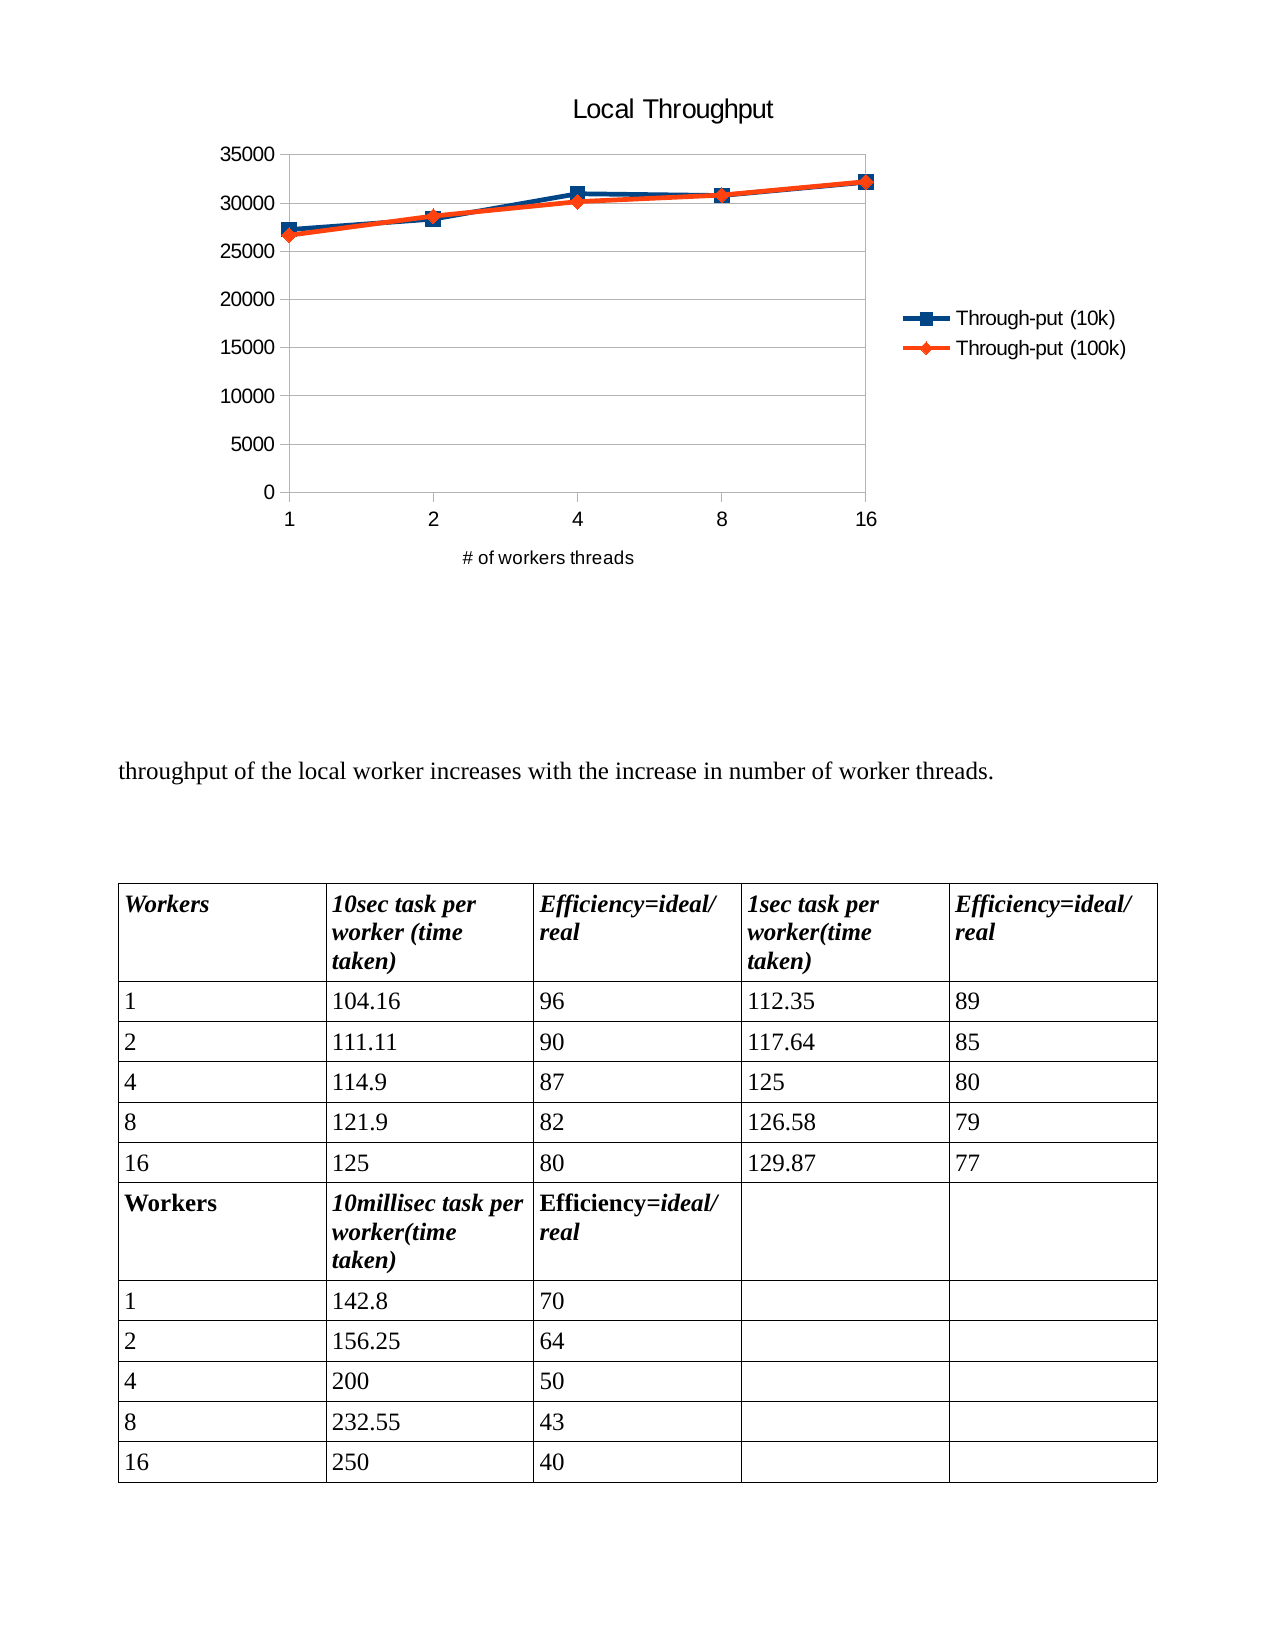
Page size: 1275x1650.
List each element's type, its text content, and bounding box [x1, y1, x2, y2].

table_cell 104.16 [327, 982, 533, 1021]
table_cell 232.55 [327, 1402, 533, 1441]
table_cell 125 [742, 1062, 949, 1102]
table_cell 2 [119, 1022, 326, 1061]
table_header Efficiency=ideal/real [534, 884, 741, 981]
table_cell 40 [534, 1442, 741, 1482]
table_cell [742, 1321, 949, 1361]
table_cell [950, 1442, 1157, 1482]
table_cell 8 [119, 1402, 326, 1441]
table_cell 90 [534, 1022, 741, 1061]
table_cell 117.64 [742, 1022, 949, 1061]
table_cell 10millisec task per worker(time taken) [327, 1183, 533, 1280]
table_cell [742, 1402, 949, 1441]
table_cell Workers [119, 1183, 326, 1280]
table_cell 16 [119, 1442, 326, 1482]
table_cell 64 [534, 1321, 741, 1361]
table_cell 80 [950, 1062, 1157, 1102]
table_cell [742, 1183, 949, 1280]
table_cell [742, 1442, 949, 1482]
table_cell 50 [534, 1362, 741, 1401]
table_cell 129.87 [742, 1143, 949, 1182]
table_cell Efficiency=ideal/real [534, 1183, 741, 1280]
table_cell 111.11 [327, 1022, 533, 1061]
table_cell 1 [119, 982, 326, 1021]
table_header Workers [119, 884, 326, 981]
table_cell 43 [534, 1402, 741, 1441]
table_cell 4 [119, 1062, 326, 1102]
table_cell 87 [534, 1062, 741, 1102]
table_header 10sec task per worker (time taken) [327, 884, 533, 981]
table_cell 1 [119, 1281, 326, 1320]
table_cell [742, 1281, 949, 1320]
table_cell 77 [950, 1143, 1157, 1182]
table_cell 80 [534, 1143, 741, 1182]
table_cell 142.8 [327, 1281, 533, 1320]
table_cell 85 [950, 1022, 1157, 1061]
table_header 1sec task per worker(time taken) [742, 884, 949, 981]
table_cell 82 [534, 1103, 741, 1142]
table_cell 79 [950, 1103, 1157, 1142]
text throughput of the local worker increases with the increase in number of worker threads. [118, 756, 1157, 785]
table_cell 156.25 [327, 1321, 533, 1361]
table_cell 4 [119, 1362, 326, 1401]
table_cell [950, 1362, 1157, 1401]
table_cell 70 [534, 1281, 741, 1320]
table_cell 96 [534, 982, 741, 1021]
table_header Efficiency=ideal/real [950, 884, 1157, 981]
table_cell 126.58 [742, 1103, 949, 1142]
table_cell 2 [119, 1321, 326, 1361]
table_cell 121.9 [327, 1103, 533, 1142]
table_cell [950, 1402, 1157, 1441]
table_cell [742, 1362, 949, 1401]
table_cell 250 [327, 1442, 533, 1482]
table_cell 8 [119, 1103, 326, 1142]
table_cell 112.35 [742, 982, 949, 1021]
table_cell [950, 1183, 1157, 1280]
table_cell [950, 1321, 1157, 1361]
table_cell 89 [950, 982, 1157, 1021]
table_cell [950, 1281, 1157, 1320]
table_cell 114.9 [327, 1062, 533, 1102]
table_cell 125 [327, 1143, 533, 1182]
table_cell 16 [119, 1143, 326, 1182]
table_cell 200 [327, 1362, 533, 1401]
